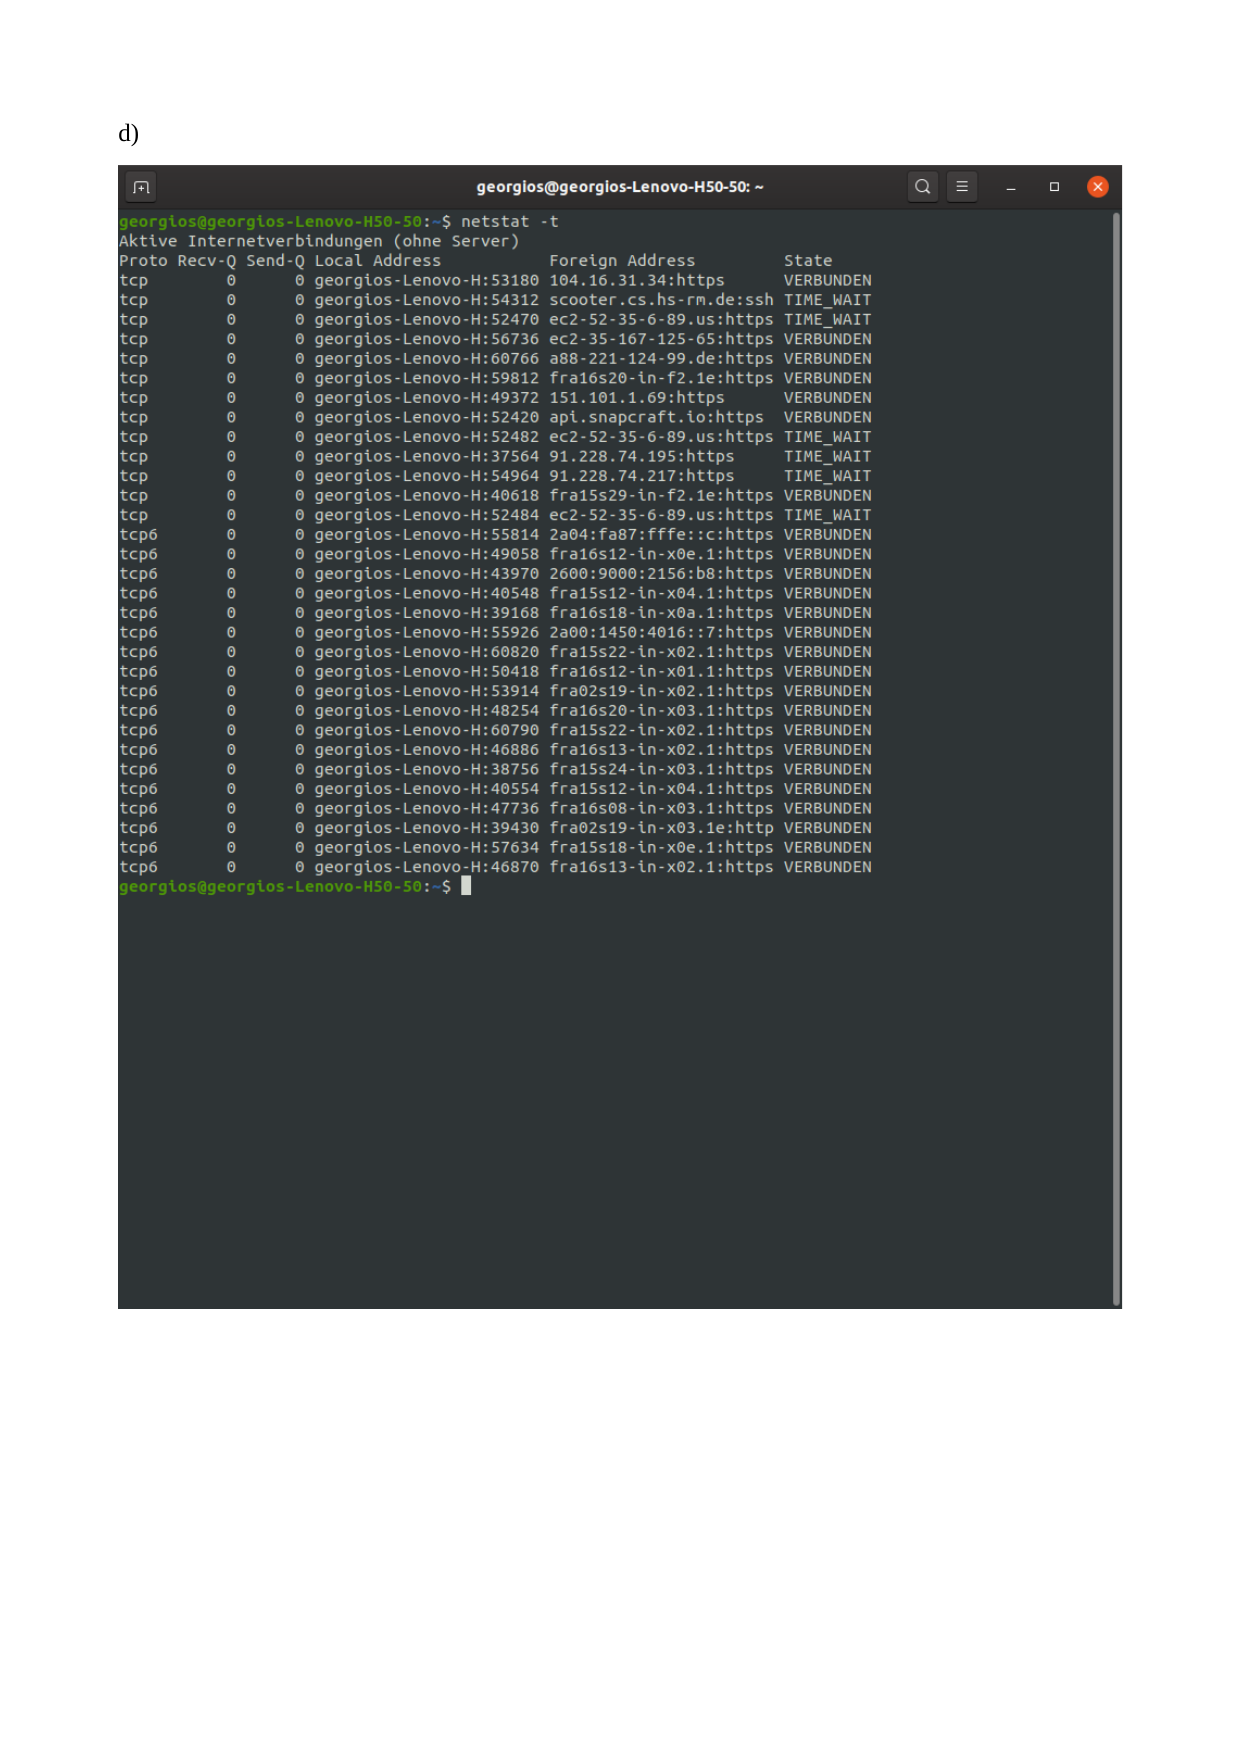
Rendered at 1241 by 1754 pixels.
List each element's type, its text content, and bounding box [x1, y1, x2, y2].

text d) [118, 118, 1122, 147]
picture [118, 165, 1123, 1309]
